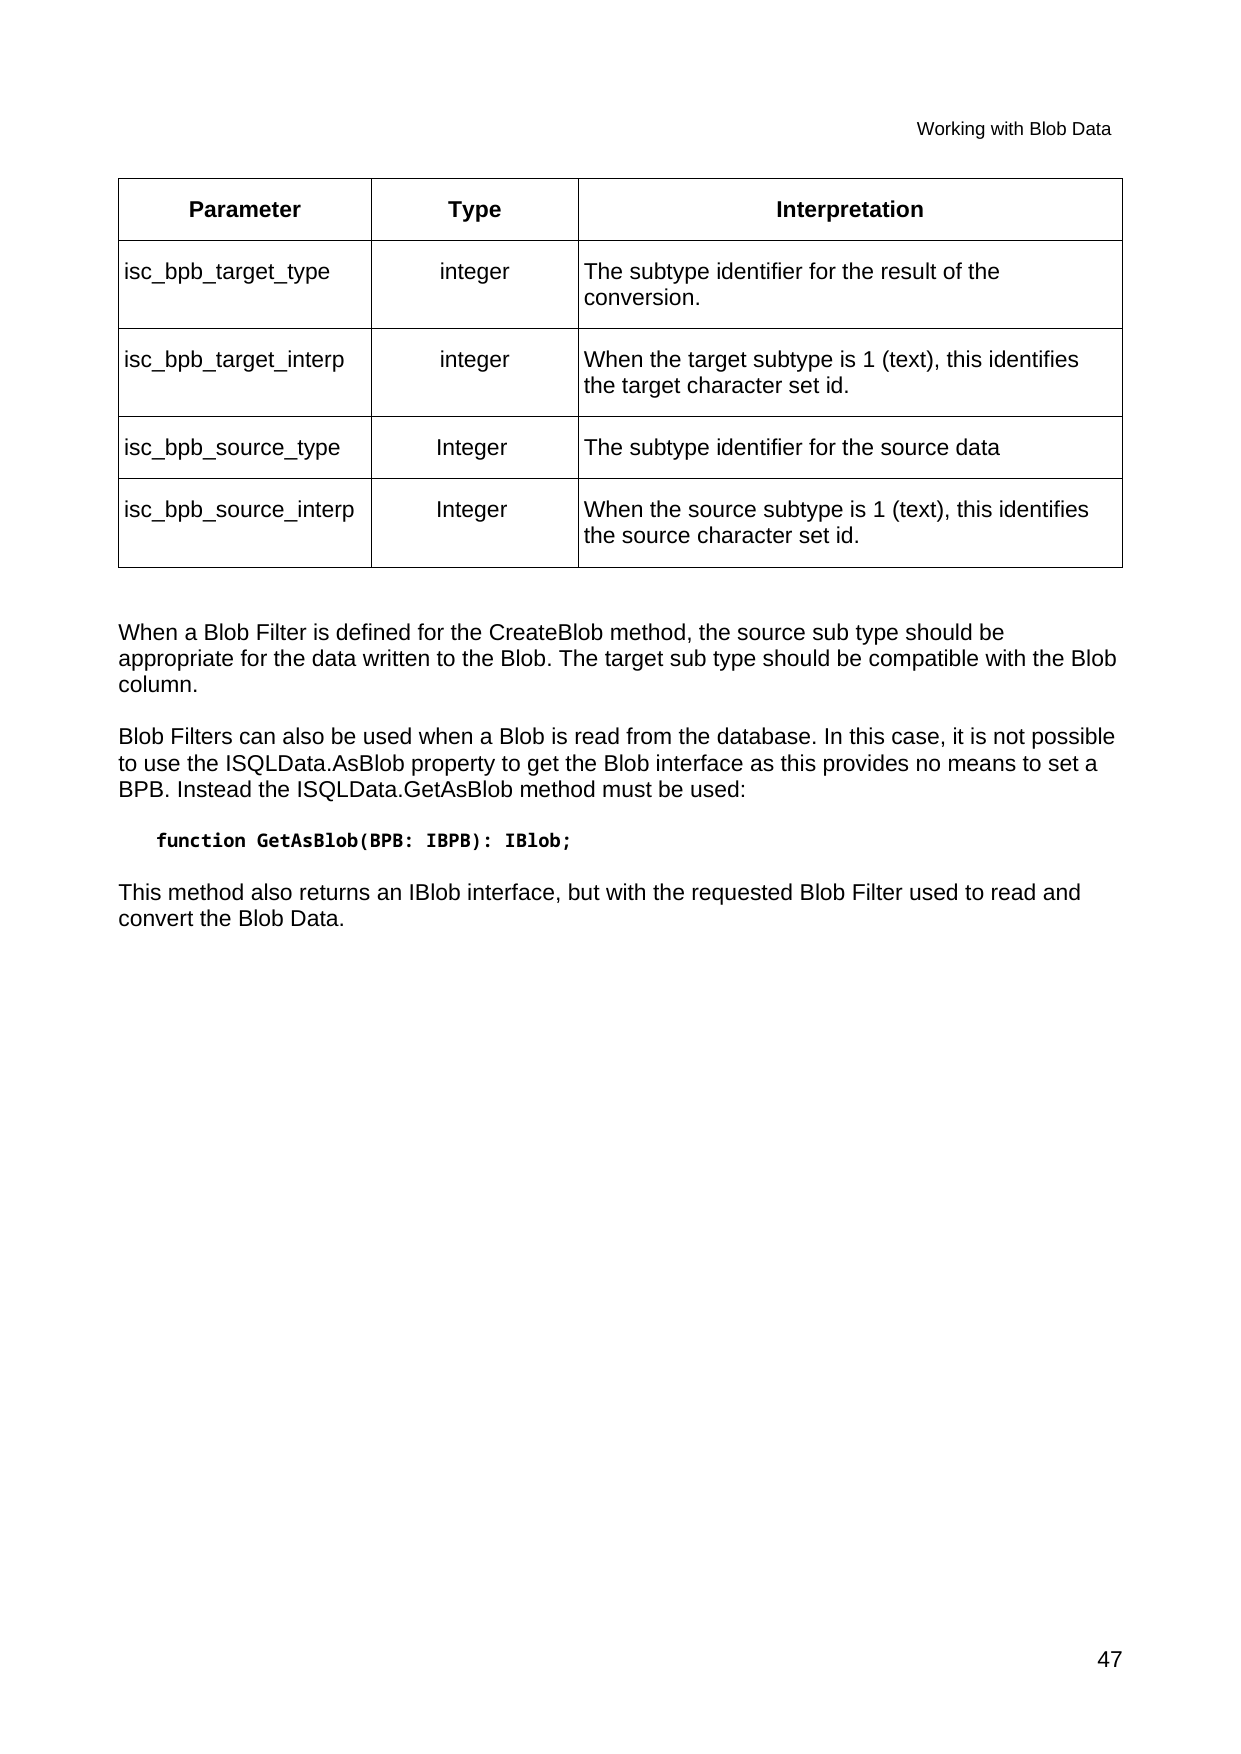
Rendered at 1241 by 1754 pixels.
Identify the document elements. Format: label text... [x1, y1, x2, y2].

table_cell The subtype identifier for the source data [579, 417, 1122, 478]
table_cell isc_bpb_source_type [119, 417, 371, 478]
table_cell When the source subtype is 1 (text), this identifies the source character set id. [579, 479, 1122, 567]
text Blob Filters can also be used when a Blob is read from the database. In this case, it is not possible to use the ISQLData.AsBlob property to get the Blob interface as this provides no means to set a BPB. Instead the ISQLData.GetAsBlob method must be used: [118, 723, 1122, 802]
table_cell Integer [372, 417, 578, 478]
table_cell The subtype identifier for the result of the conversion. [579, 241, 1122, 328]
text function GetAsBlob(BPB: IBPB): IBlob; [156, 828, 1122, 853]
table_cell isc_bpb_target_interp [119, 329, 371, 416]
table_header Interpretation [579, 179, 1122, 240]
table_header Parameter [119, 179, 371, 240]
table_cell integer [372, 329, 578, 416]
text When a Blob Filter is defined for the CreateBlob method, the source sub type should be appropriate for the data written to the Blob. The target sub type should be compatible with the Blob column. [118, 618, 1122, 698]
text This method also returns an IBlob interface, but with the requested Blob Filter used to read and convert the Blob Data. [118, 879, 1122, 931]
table_cell integer [372, 241, 578, 328]
table_header Type [372, 179, 578, 240]
table_cell Integer [372, 479, 578, 567]
table_cell isc_bpb_source_interp [119, 479, 371, 567]
table_cell isc_bpb_target_type [119, 241, 371, 328]
table_cell When the target subtype is 1 (text), this identifies the target character set id. [579, 329, 1122, 416]
